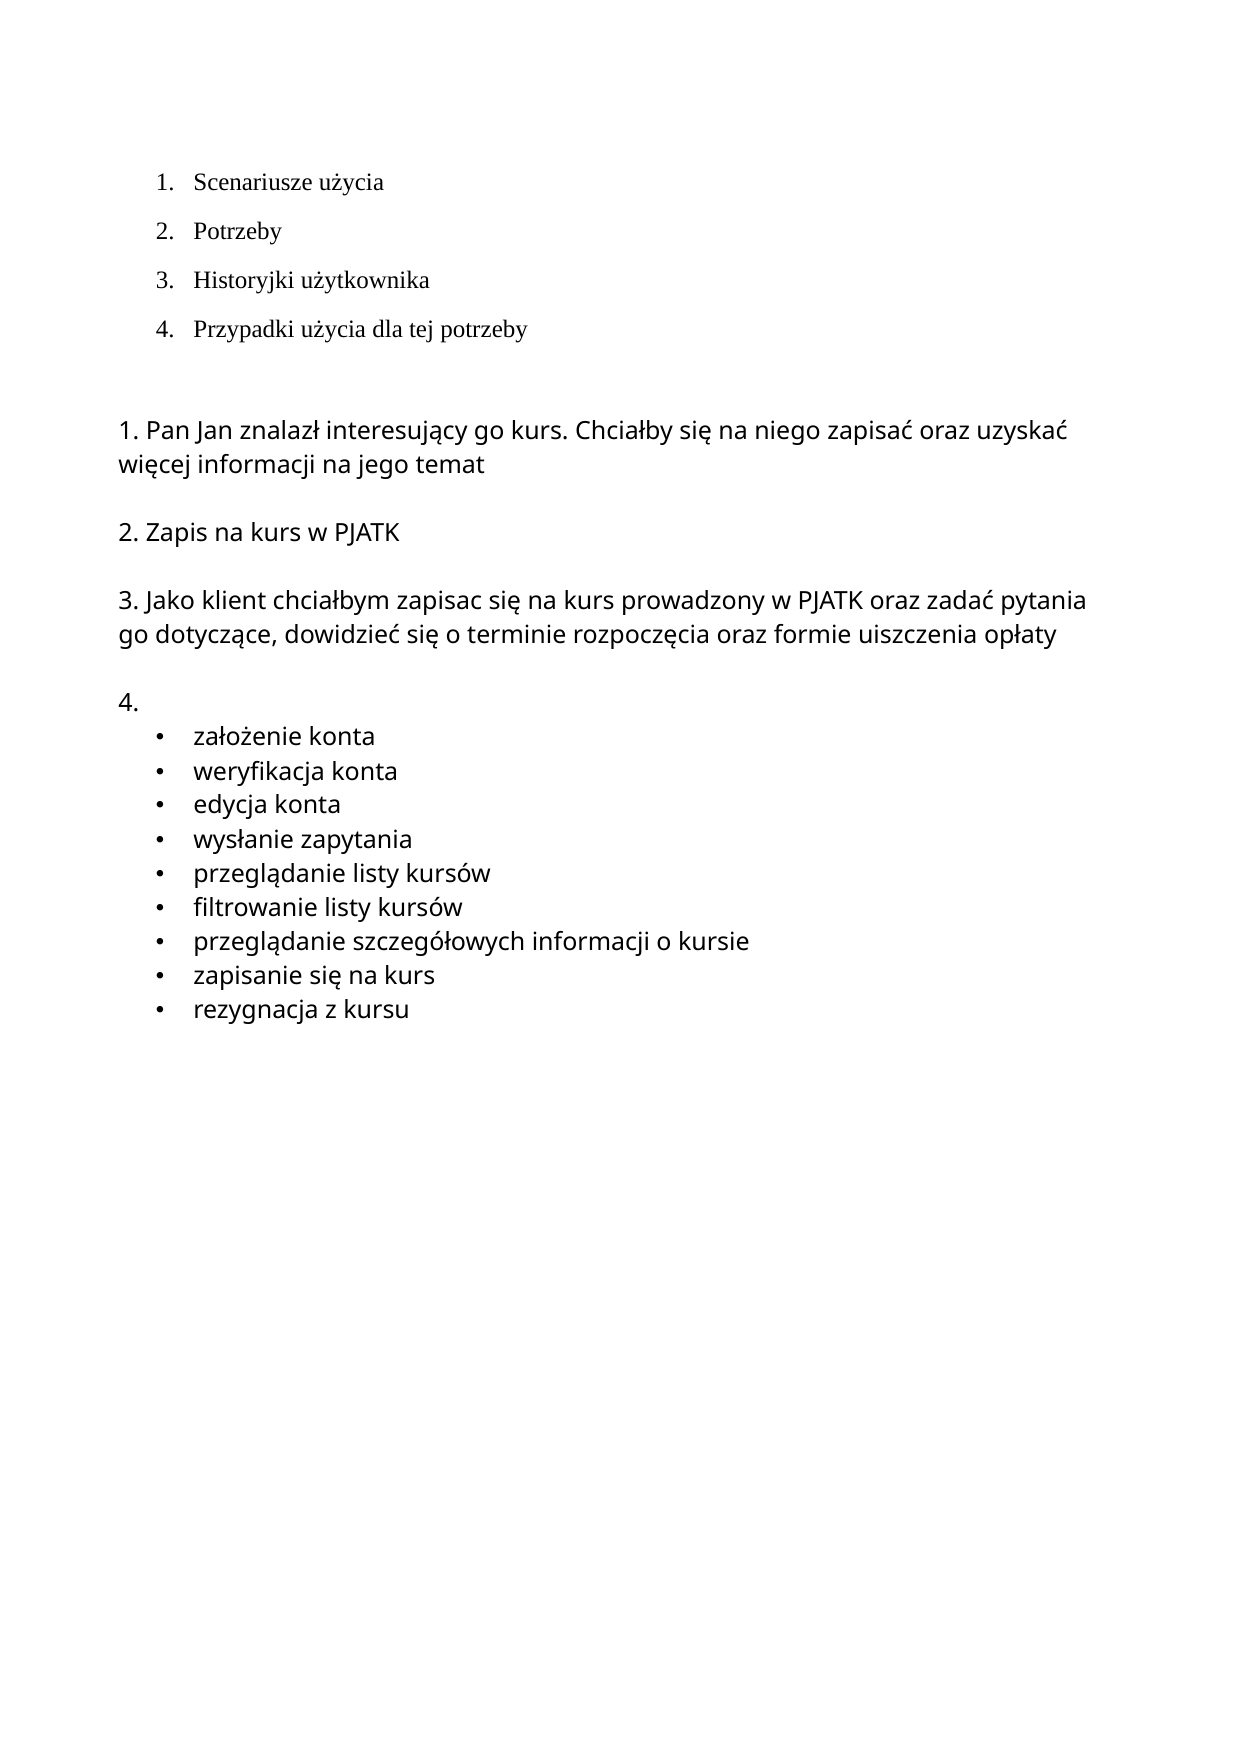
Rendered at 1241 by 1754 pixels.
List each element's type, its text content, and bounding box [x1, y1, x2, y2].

text 2. Zapis na kurs w PJATK [118, 515, 1122, 549]
list zapisanie się na kurs [156, 957, 1122, 992]
list przeglądanie listy kursów [156, 855, 1122, 889]
list Scenariusze użycia [156, 167, 1122, 196]
list przeglądanie szczegółowych informacji o kursie [156, 923, 1122, 957]
list Potrzeby [156, 216, 1122, 245]
list założenie konta [156, 719, 1122, 753]
text 4. [118, 685, 1122, 719]
list Historyjki użytkownika [156, 265, 1122, 294]
list edycja konta [156, 787, 1122, 821]
list weryfikacja konta [156, 753, 1122, 787]
list filtrowanie listy kursów [156, 889, 1122, 923]
list wysłanie zapytania [156, 821, 1122, 855]
text 3. Jako klient chciałbym zapisac się na kurs prowadzony w PJATK oraz zadać pytania go dotyczące, dowidzieć się o terminie rozpoczęcia oraz formie uiszczenia opłaty [118, 583, 1122, 651]
list rezygnacja z kursu [156, 992, 1122, 1026]
list Przypadki użycia dla tej potrzeby [156, 314, 1122, 343]
text 1. Pan Jan znalazł interesujący go kurs. Chciałby się na niego zapisać oraz uzyskać więcej informacji na jego temat [118, 412, 1122, 481]
